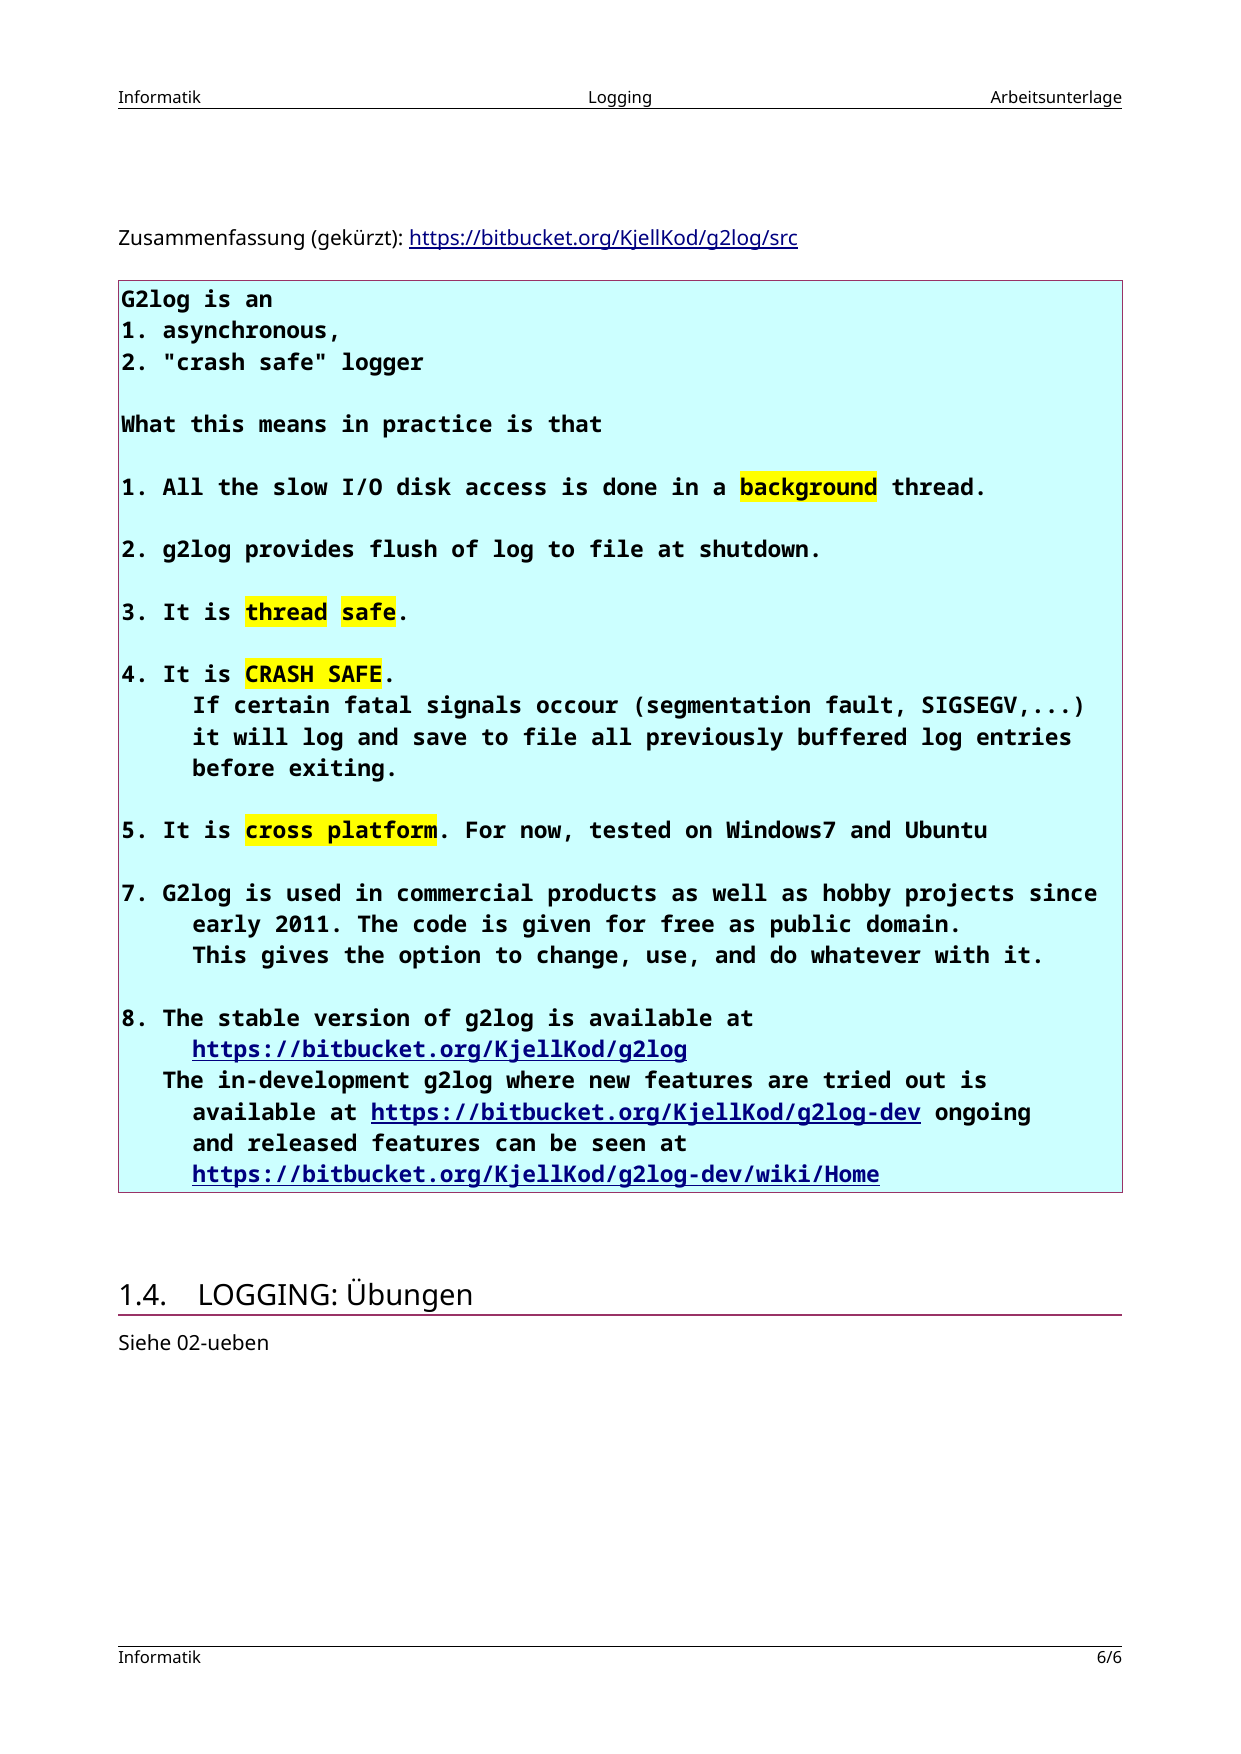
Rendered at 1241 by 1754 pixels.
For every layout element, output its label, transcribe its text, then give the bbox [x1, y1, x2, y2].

subtitle LOGGING: Übungen [118, 1274, 1122, 1314]
text 4. It is CRASH SAFE. If certain fatal signals occour (segmentation fault, SIGSEGV,...) it will log and save to file all previously buffered log entries before exiting. [119, 655, 1122, 780]
text 2. g2log provides flush of log to file at shutdown. [119, 530, 1122, 561]
text 1. asynchronous, [119, 311, 1122, 343]
text 2. "crash safe" logger [119, 343, 1122, 374]
text What this means in practice is that [119, 405, 1122, 436]
text The in-development g2log where new features are tried out is available at https://bitbucket.org/KjellKod/g2log-dev ongoing and released features can be seen at https://bitbucket.org/KjellKod/g2log-dev/wiki/Home [119, 1061, 1122, 1192]
text 8. The stable version of g2log is available at https://bitbucket.org/KjellKod/g2log [119, 999, 1122, 1061]
text 5. It is cross platform. For now, tested on Windows7 and Ubuntu [119, 811, 1122, 843]
text 7. G2log is used in commercial products as well as hobby projects since early 2011. The code is given for free as public domain. This gives the option to change, use, and do whatever with it. [119, 874, 1122, 968]
text G2log is an [119, 281, 1122, 311]
text 1. All the slow I/O disk access is done in a background thread. [119, 468, 1122, 499]
text Siehe 02-ueben [118, 1328, 1122, 1357]
text Zusammenfassung (gekürzt): https://bitbucket.org/KjellKod/g2log/src [118, 223, 1122, 252]
text 3. It is thread safe. [119, 593, 1122, 624]
